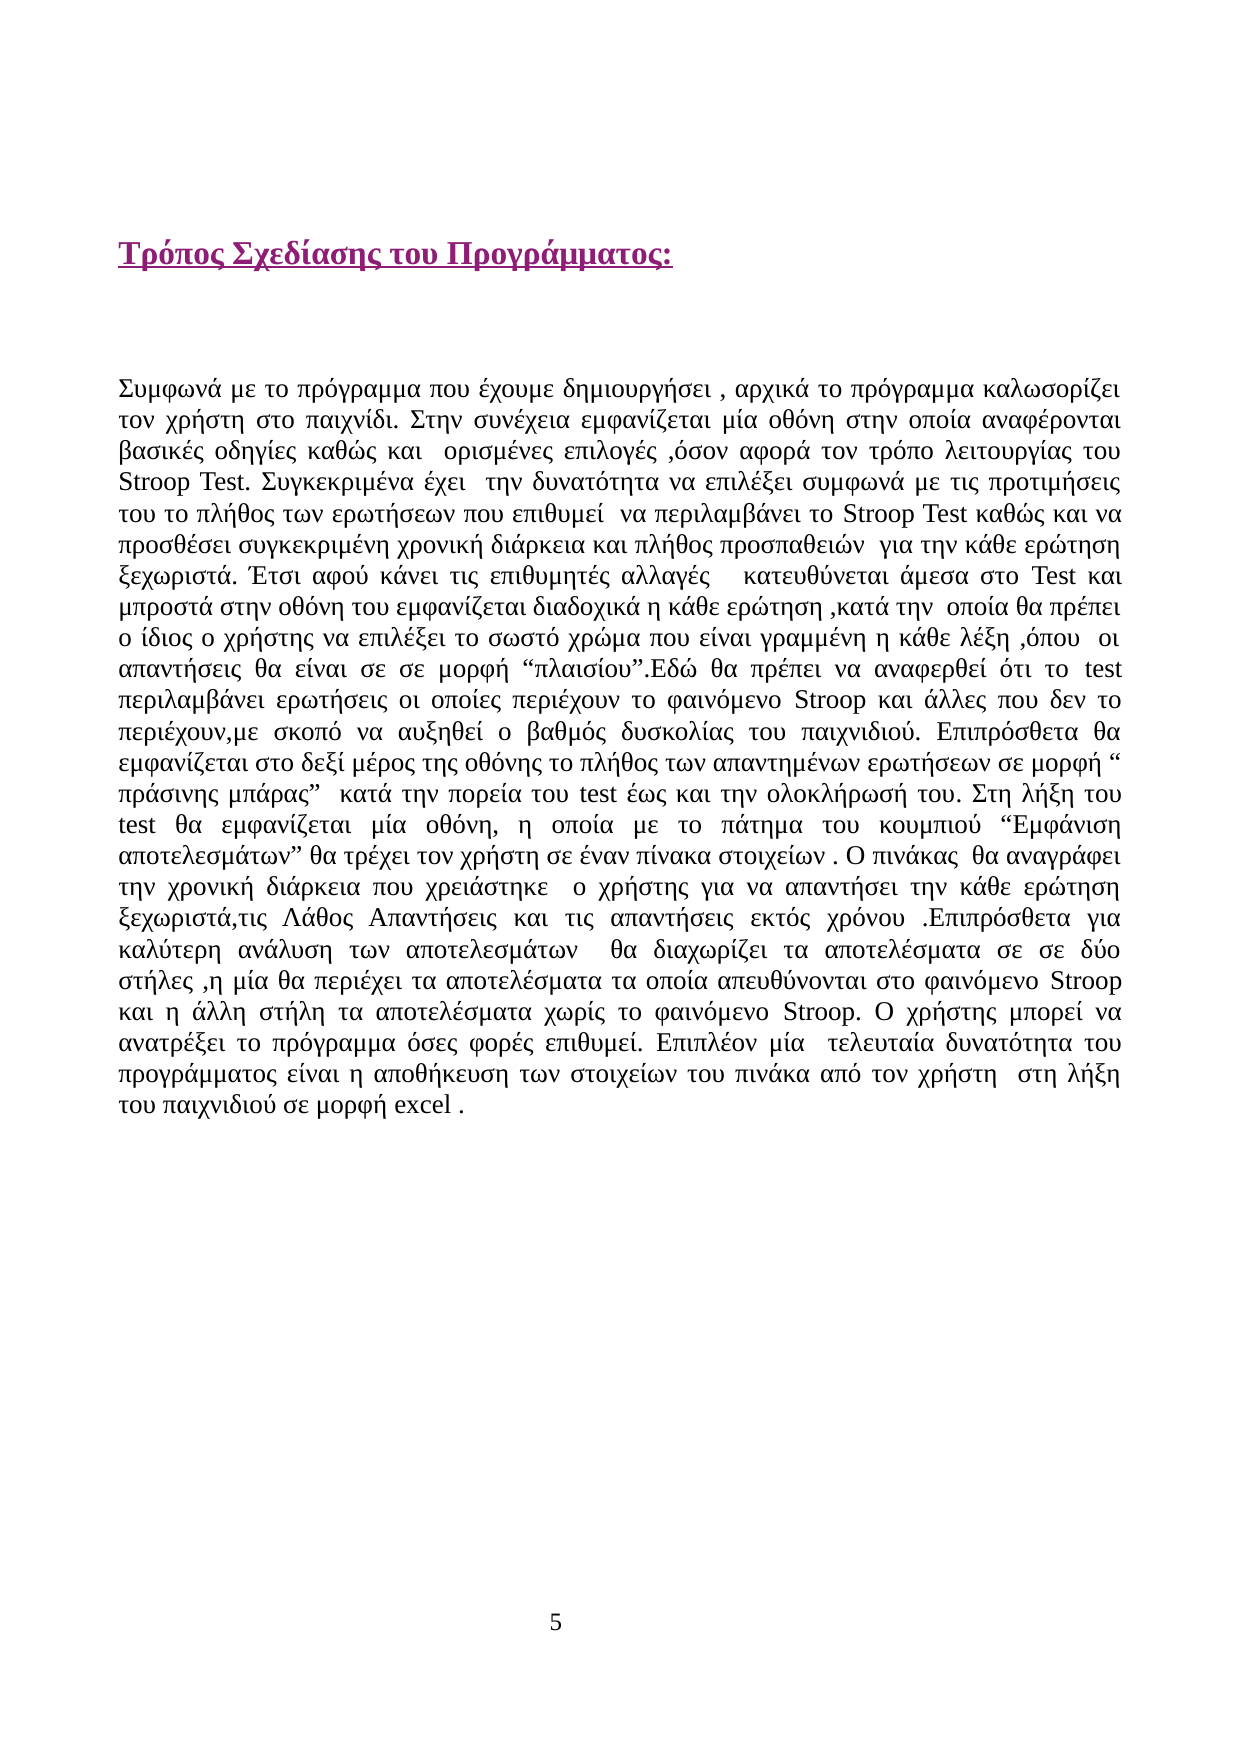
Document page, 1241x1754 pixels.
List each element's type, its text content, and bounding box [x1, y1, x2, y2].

text Τρόπος Σχεδίασης του Προγράμματος: [118, 233, 1122, 271]
text Συμφωνά με το πρόγραμμα που έχουμε δημιουργήσει , αρχικά το πρόγραμμα καλωσορίζει τον χρήστη στο παιχνίδι. Στην συνέχεια εμφανίζεται μία οθόνη στην οποία αναφέρονται βασικές οδηγίες καθώς και ορισμένες επιλογές ,όσον αφορά τον τρόπο λειτουργίας του Stroop Test. Συγκεκριμένα έχει την δυνατότητα να επιλέξει συμφωνά με τις προτιμήσεις του το πλήθος των ερωτήσεων που επιθυμεί να περιλαμβάνει το Stroop Test καθώς και να προσθέσει συγκεκριμένη χρονική διάρκεια και πλήθος προσπαθειών για την κάθε ερώτηση ξεχωριστά. Έτσι αφού κάνει τις επιθυμητές αλλαγές κατευθύνεται άμεσα στο Test και μπροστά στην οθόνη του εμφανίζεται διαδοχικά η κάθε ερώτηση ,κατά την οποία θα πρέπει ο ίδιος ο χρήστης να επιλέξει το σωστό χρώμα που είναι γραμμένη η κάθε λέξη ,όπου οι απαντήσεις θα είναι σε σε μορφή “πλαισίου”.Εδώ θα πρέπει να αναφερθεί ότι το test περιλαμβάνει ερωτήσεις οι οποίες περιέχουν το φαινόμενο Stroop και άλλες που δεν το περιέχουν,με σκοπό να αυξηθεί ο βαθμός δυσκολίας του παιχνιδιού. Επιπρόσθετα θα εμφανίζεται στο δεξί μέρος της οθόνης το πλήθος των απαντημένων ερωτήσεων σε μορφή “ πράσινης μπάρας” κατά την πορεία του test έως και την ολοκλήρωσή του. Στη λήξη του test θα εμφανίζεται μία οθόνη, η οποία με το πάτημα του κουμπιού “Εμφάνιση αποτελεσμάτων” θα τρέχει τον χρήστη σε έναν πίνακα στοιχείων . Ο πινάκας θα αναγράφει την χρονική διάρκεια που χρειάστηκε ο χρήστης για να απαντήσει την κάθε ερώτηση ξεχωριστά,τις Λάθος Απαντήσεις και τις απαντήσεις εκτός χρόνου .Επιπρόσθετα για καλύτερη ανάλυση των αποτελεσμάτων θα διαχωρίζει τα αποτελέσματα σε σε δύο στήλες ,η μία θα περιέχει τα αποτελέσματα τα οποία απευθύνονται στο φαινόμενο Stroop και η άλλη στήλη τα αποτελέσματα χωρίς το φαινόμενο Stroop. Ο χρήστης μπορεί να ανατρέξει το πρόγραμμα όσες φορές επιθυμεί. Επιπλέον μία τελευταία δυνατότητα του προγράμματος είναι η αποθήκευση των στοιχείων του πινάκα από τον χρήστη στη λήξη του παιχνιδιού σε μορφή excel . [118, 372, 1122, 1119]
